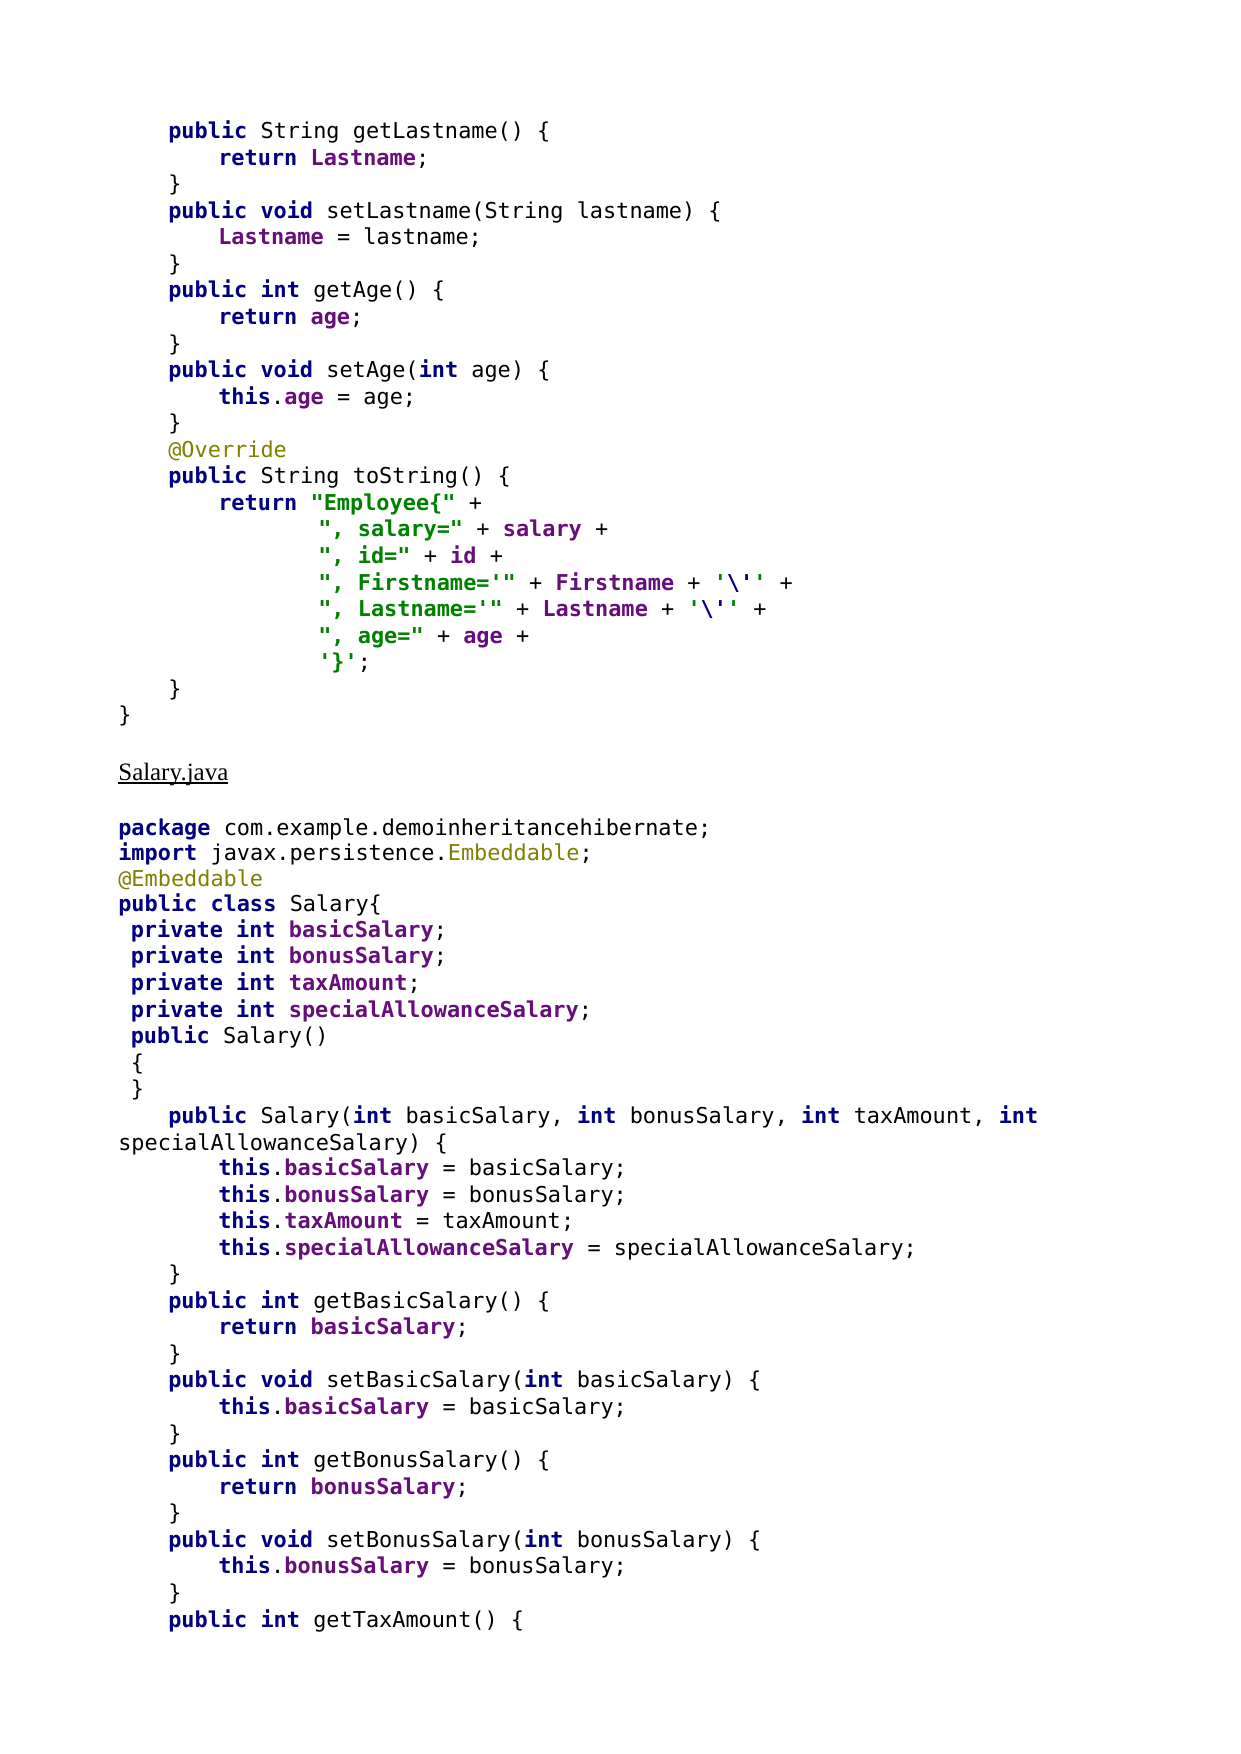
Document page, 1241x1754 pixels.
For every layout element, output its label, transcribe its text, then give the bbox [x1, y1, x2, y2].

text { [118, 1050, 1122, 1076]
text } [118, 171, 1122, 198]
text ", age=" + age + [118, 623, 1122, 649]
text } [118, 676, 1122, 702]
text } [118, 331, 1122, 357]
text this.specialAllowanceSalary = specialAllowanceSalary; [118, 1235, 1122, 1261]
text public Salary(int basicSalary, int bonusSalary, int taxAmount, int specialAllowanceSalary) { [118, 1103, 1122, 1155]
text } [118, 702, 1122, 728]
text public int getAge() { [118, 277, 1122, 304]
text public int getBasicSalary() { [118, 1288, 1122, 1314]
text public void setLastname(String lastname) { [118, 198, 1122, 224]
text private int taxAmount; [118, 970, 1122, 997]
text return "Employee{" + [118, 490, 1122, 517]
text } [118, 1580, 1122, 1607]
text this.bonusSalary = bonusSalary; [118, 1553, 1122, 1580]
text public String toString() { [118, 463, 1122, 490]
text import javax.persistence.Embeddable; [118, 841, 1122, 866]
text Lastname = lastname; [118, 224, 1122, 251]
text public String getLastname() { [118, 118, 1122, 145]
text Salary.java [118, 757, 1122, 786]
text ", id=" + id + [118, 543, 1122, 570]
text return basicSalary; [118, 1314, 1122, 1341]
text ", salary=" + salary + [118, 517, 1122, 543]
text this.basicSalary = basicSalary; [118, 1394, 1122, 1421]
text public void setBasicSalary(int basicSalary) { [118, 1368, 1122, 1394]
text public void setAge(int age) { [118, 357, 1122, 384]
text this.basicSalary = basicSalary; [118, 1155, 1122, 1182]
text ", Lastname='" + Lastname + '\'' + [118, 596, 1122, 623]
text return bonusSalary; [118, 1474, 1122, 1500]
text return age; [118, 304, 1122, 331]
text @Embeddable [118, 866, 1122, 892]
text ", Firstname='" + Firstname + '\'' + [118, 570, 1122, 596]
text public int getTaxAmount() { [118, 1607, 1122, 1633]
text public void setBonusSalary(int bonusSalary) { [118, 1527, 1122, 1553]
text } [118, 410, 1122, 437]
text public Salary() [118, 1023, 1122, 1050]
text } [118, 1076, 1122, 1103]
text '}'; [118, 649, 1122, 676]
text private int bonusSalary; [118, 944, 1122, 970]
text } [118, 251, 1122, 277]
text this.taxAmount = taxAmount; [118, 1208, 1122, 1235]
text this.bonusSalary = bonusSalary; [118, 1182, 1122, 1208]
text public int getBonusSalary() { [118, 1447, 1122, 1474]
text } [118, 1341, 1122, 1368]
text this.age = age; [118, 384, 1122, 410]
text private int specialAllowanceSalary; [118, 997, 1122, 1023]
text } [118, 1500, 1122, 1527]
text @Override [118, 437, 1122, 463]
text } [118, 1261, 1122, 1288]
text } [118, 1421, 1122, 1447]
text private int basicSalary; [118, 917, 1122, 944]
text return Lastname; [118, 145, 1122, 171]
text package com.example.demoinheritancehibernate; [118, 815, 1122, 841]
text public class Salary{ [118, 892, 1122, 917]
